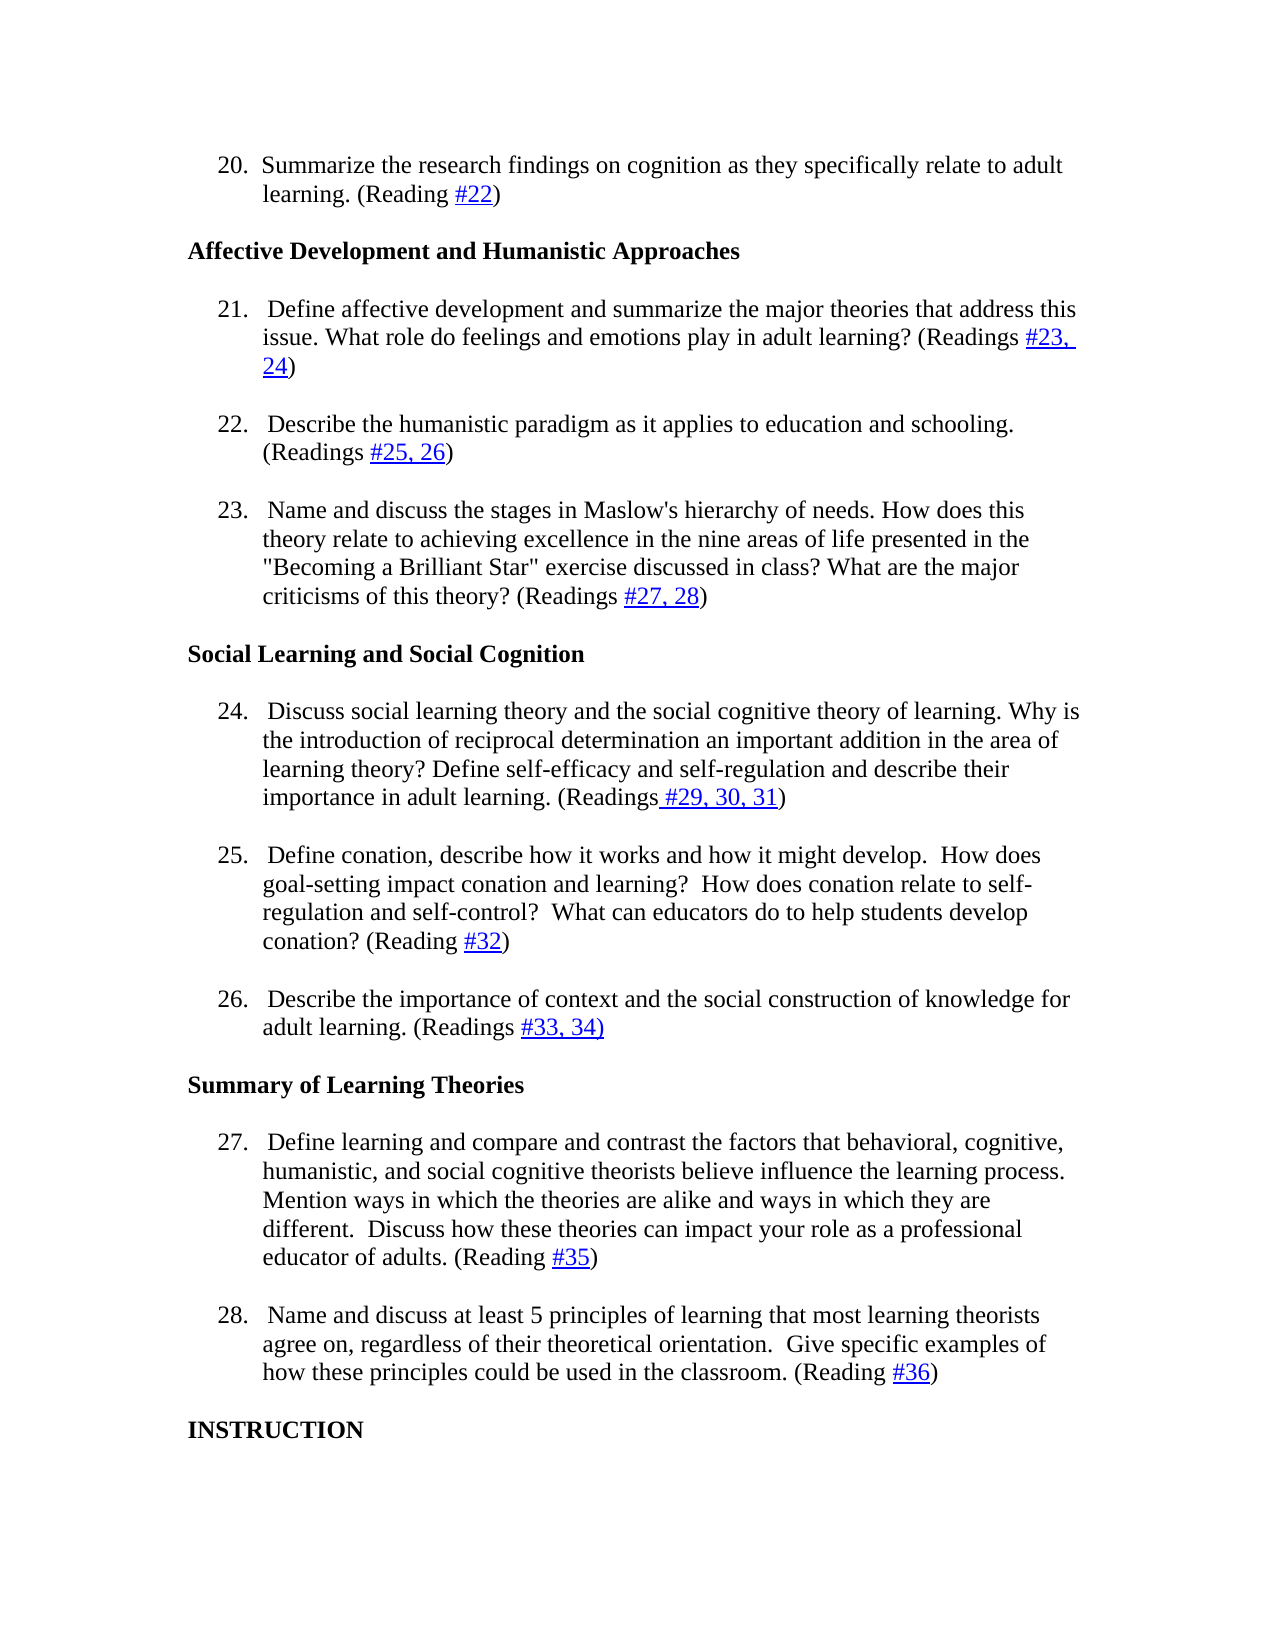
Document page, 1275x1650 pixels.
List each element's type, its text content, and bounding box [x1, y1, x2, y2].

text 24. Discuss social learning theory and the social cognitive theory of learning. Why is the introduction of reciprocal determination an important addition in the area of learning theory? Define self-efficacy and self-regulation and describe their importance in adult learning. (Readings #29, 30, 31) [217, 696, 1087, 811]
text INSTRUCTION [187, 1415, 1087, 1444]
text 27. Define learning and compare and contrast the factors that behavioral, cognitive, humanistic, and social cognitive theorists believe influence the learning process. Mention ways in which the theories are alike and ways in which they are different. Discuss how these theories can impact your role as a professional educator of adults. (Reading #35) [217, 1127, 1087, 1271]
text 28. Name and discuss at least 5 principles of learning that most learning theorists agree on, regardless of their theoretical orientation. Give specific examples of how these principles could be used in the classroom. (Reading #36) [217, 1300, 1087, 1386]
text Summary of Learning Theories [187, 1070, 1087, 1099]
text Social Learning and Social Cognition [187, 639, 1087, 667]
text 21. Define affective development and summarize the major theories that address this issue. What role do feelings and emotions play in adult learning? (Readings #23, 24) [217, 294, 1087, 380]
text Affective Development and Humanistic Approaches [187, 236, 1087, 265]
text 23. Name and discuss the stages in Maslow's hierarchy of needs. How does this theory relate to achieving excellence in the nine areas of life presented in the "Becoming a Brilliant Star" exercise discussed in class? What are the major criticisms of this theory? (Readings #27, 28) [217, 495, 1087, 610]
text 25. Define conation, describe how it works and how it might develop. How does goal-setting impact conation and learning? How does conation relate to self-regulation and self-control? What can educators do to help students develop conation? (Reading #32) [217, 840, 1087, 955]
text 20. Summarize the research findings on cognition as they specifically relate to adult learning. (Reading #22) [217, 150, 1087, 207]
text 26. Describe the importance of context and the social construction of knowledge for adult learning. (Readings #33, 34) [217, 984, 1087, 1041]
text 22. Describe the humanistic paradigm as it applies to education and schooling. (Readings #25, 26) [217, 409, 1087, 466]
